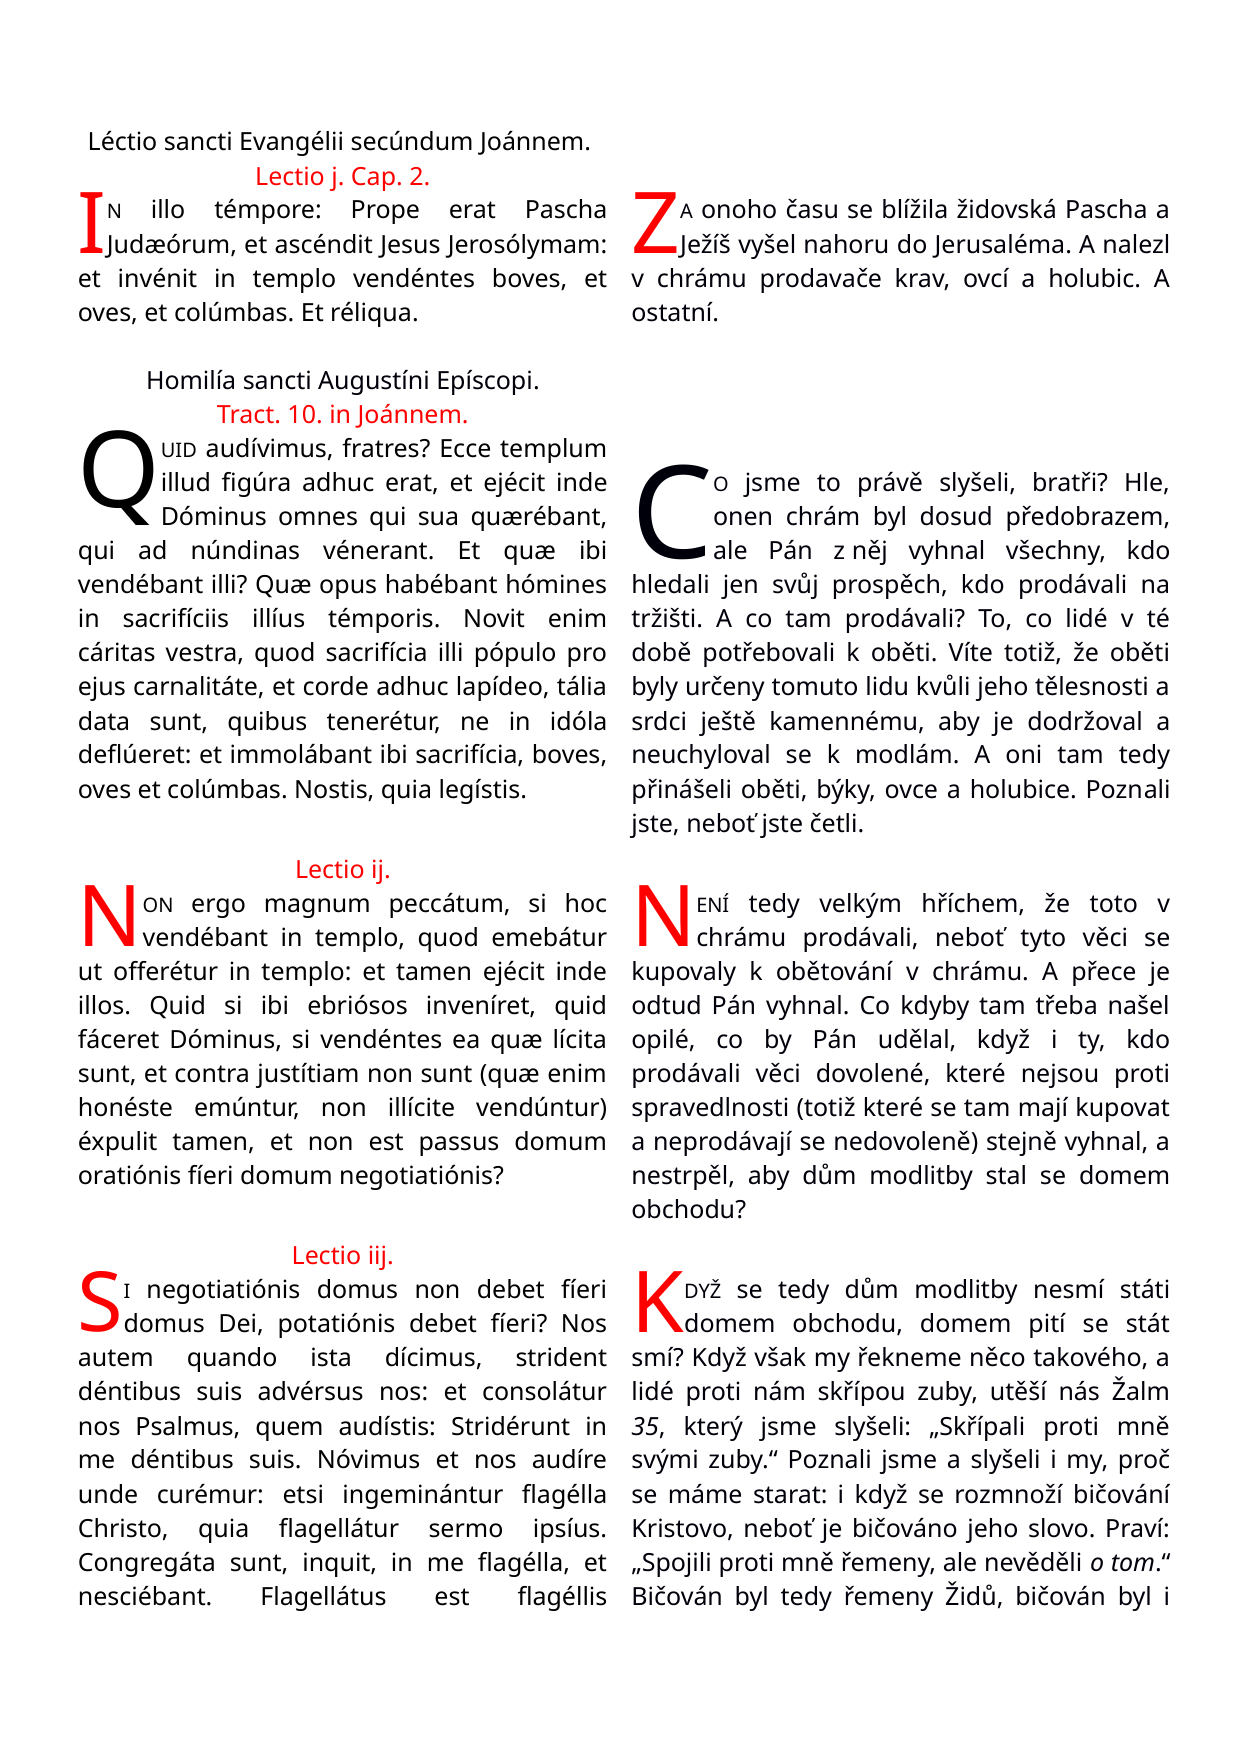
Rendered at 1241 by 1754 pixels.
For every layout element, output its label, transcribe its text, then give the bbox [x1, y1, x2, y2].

table_cell Za onoho času se blížila židovská Pascha a Ježíš vyšel nahoru do Jerusaléma. A nalezl v chrámu prodavače krav, ovcí a holubic. A ostatní. Co jsme to právě slyšeli, bratři? Hle, onen chrám byl dosud předobrazem, ale Pán z něj vyhnal všechny, kdo hledali jen svůj prospěch, kdo prodávali na tržišti. A co tam prodávali? To, co lidé v té době potřebovali k oběti. Víte totiž, že oběti byly určeny tomuto lidu kvůli jeho tělesnosti a srdci ještě kamennému, aby je dodržoval a neuchyloval se k modlám. A oni tam tedy přinášeli oběti, býky, ovce a holubice. Poznali jste, neboť jste četli. [619, 118, 1182, 845]
table_cell Lectio iij. Si negotiatiónis domus non debet fíeri domus Dei, potatiónis debet fíeri? Nos autem quando ista dícimus, strident déntibus suis advérsus nos: et consolátur nos Psalmus, quem audístis: Stridérunt in me déntibus suis. Nóvimus et nos audíre unde curémur: etsi ingeminántur flagélla Christo, quia flagellátur sermo ipsíus. Congregáta sunt, inquit, in me flagélla, et nesciébant. Flagellátus est flagéllis [66, 1232, 619, 1618]
table_cell Není tedy velkým hříchem, že toto v chrámu prodávali, neboť tyto věci se kupovaly k obětování v chrámu. A přece je odtud Pán vyhnal. Co kdyby tam třeba našel opilé, co by Pán udělal, když i ty, kdo prodávali věci dovolené, které nejsou proti spravedlnosti (totiž které se tam mají kupovat a neprodávají se nedovoleně) stejně vyhnal, a nestrpěl, aby dům modlitby stal se domem obchodu? [619, 845, 1182, 1232]
table_cell Léctio sancti Evangélii secúndum Joánnem. Lectio j. Cap. 2. In illo témpore: Prope erat Pascha Judæórum, et ascéndit Jesus Jerosólymam: et invénit in templo vendéntes boves, et oves, et colúmbas. Et réliqua. Homilía sancti Augustíni Epíscopi. Tract. 10. in Joánnem. Quid audívimus, fratres? Ecce templum illud figúra adhuc erat, et ejécit inde Dóminus omnes qui sua quærébant, qui ad núndinas vénerant. Et quæ ibi vendébant illi? Quæ opus habébant hómines in sacrifíciis illíus témporis. Novit enim cáritas vestra, quod sacrifícia illi pópulo pro ejus carnalitáte, et corde adhuc lapídeo, tália data sunt, quibus tenerétur, ne in idóla deflúeret: et immolábant ibi sacrifícia, boves, oves et colúmbas. Nostis, quia legístis. [66, 118, 619, 845]
table_cell Když se tedy dům modlitby nesmí státi domem obchodu, domem pití se stát smí? Když však my řekneme něco takového, a lidé proti nám skřípou zuby, utěší nás Žalm 35, který jsme slyšeli: „Skřípali proti mně svými zuby.“ Poznali jsme a slyšeli i my, proč se máme starat: i když se rozmnoží bičování Kristovo, neboť je bičováno jeho slovo. Praví: „Spojili proti mně řemeny, ale nevěděli o tom.“ Bičován byl tedy řemeny Židů, bičován byl i [619, 1232, 1182, 1618]
table_cell Lectio ij. Non ergo magnum peccátum, si hoc vendébant in templo, quod emebátur ut offerétur in templo: et tamen ejécit inde illos. Quid si ibi ebriósos inveníret, quid fáceret Dóminus, si vendéntes ea quæ lícita sunt, et contra justítiam non sunt (quæ enim honéste emúntur, non illícite vendúntur) éxpulit tamen, et non est passus domum oratiónis fíeri domum negotiatiónis? [66, 845, 619, 1232]
